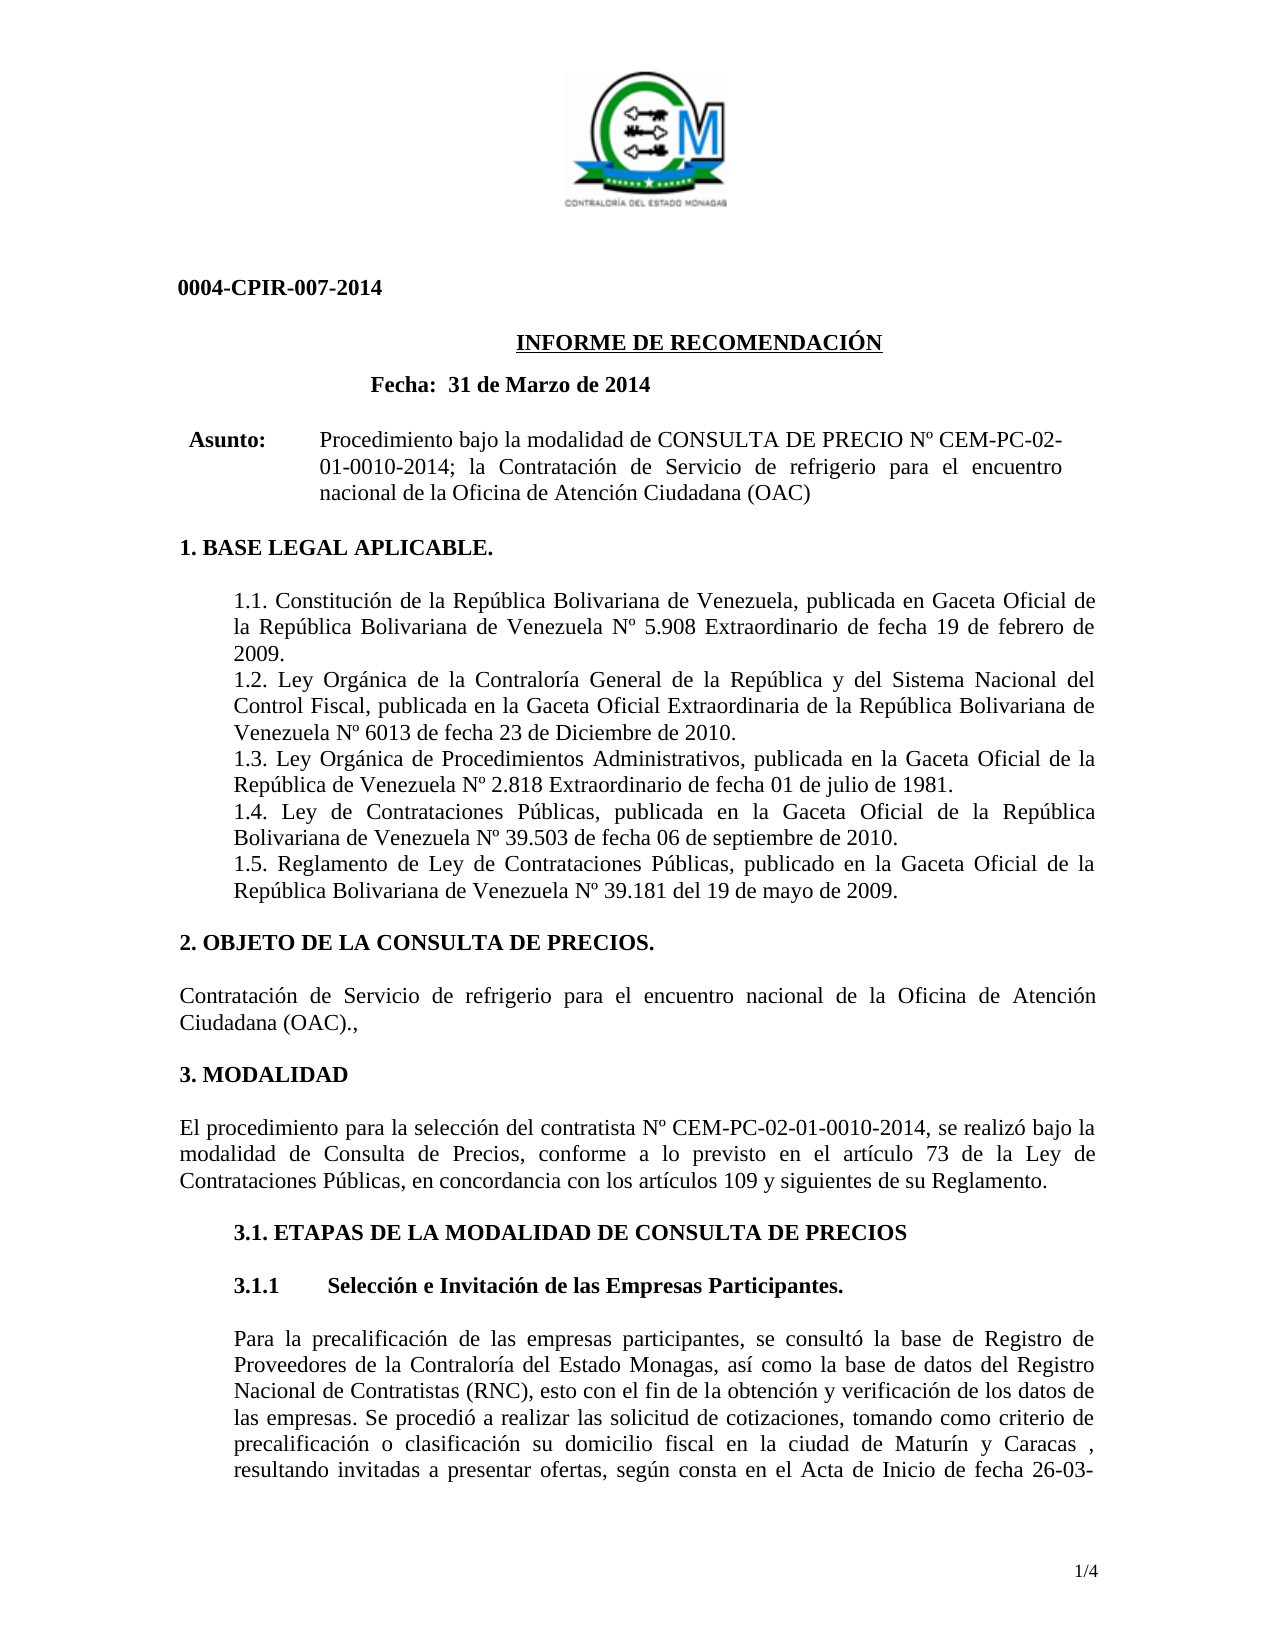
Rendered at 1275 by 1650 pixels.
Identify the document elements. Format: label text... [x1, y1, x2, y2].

text 2. OBJETO DE LA CONSULTA DE PRECIOS. [179, 929, 1096, 956]
list Selección e Invitación de las Empresas Participantes. [233, 1272, 1096, 1298]
text 3.1. ETAPAS DE LA MODALIDAD DE CONSULTA DE PRECIOS [233, 1219, 1096, 1246]
table_header Asunto: [177, 426, 308, 505]
text Contratación de Servicio de refrigerio para el encuentro nacional de la Oficina de Atención Ciudadana (OAC)., [179, 982, 1098, 1035]
table_cell Fecha: 31 de Marzo de 2014 [359, 371, 1039, 398]
text Para la precalificación de las empresas participantes, se consultó la base de Registro de Proveedores de la Contraloría del Estado Monagas, así como la base de datos del Registro Nacional de Contratistas (RNC), esto con el fin de la obtención y verificación de los datos de las empresas. Se procedió a realizar las solicitud de cotizaciones, tomando como criterio de precalificación o clasificación su domicilio fiscal en la ciudad de Maturín y Caracas , resultando invitadas a presentar ofertas, según consta en el Acta de Inicio de fecha 26-03- [233, 1325, 1094, 1483]
table_header Procedimiento bajo la modalidad de CONSULTA DE PRECIO Nº CEM-PC-02-01-0010-2014; la Contratación de Servicio de refrigerio para el encuentro nacional de la Oficina de Atención Ciudadana (OAC) [308, 426, 1074, 505]
text 1. BASE LEGAL APLICABLE. [179, 534, 1096, 561]
text 1.3. Ley Orgánica de Procedimientos Administrativos, publicada en la Gaceta Oficial de la República de Venezuela Nº 2.818 Extraordinario de fecha 01 de julio de 1981. [233, 745, 1095, 798]
picture [562, 69, 730, 210]
text 1.4. Ley de Contrataciones Públicas, publicada en la Gaceta Oficial de la República Bolivariana de Venezuela Nº 39.503 de fecha 06 de septiembre de 2010. [233, 798, 1095, 850]
text 1.1. Constitución de la República Bolivariana de Venezuela, publicada en Gaceta Oficial de la República Bolivariana de Venezuela Nº 5.908 Extraordinario de fecha 19 de febrero de 2009. [233, 587, 1095, 666]
table_header INFORME DE RECOMENDACIÓN [359, 313, 1039, 371]
text El procedimiento para la selección del contratista Nº CEM-PC-02-01-0010-2014, se realizó bajo la modalidad de Consulta de Precios, conforme a lo previsto en el artículo 73 de la Ley de Contrataciones Públicas, en concordancia con los artículos 109 y siguientes de su Reglamento. [179, 1114, 1096, 1193]
text 1.2. Ley Orgánica de la Contraloría General de la República y del Sistema Nacional del Control Fiscal, publicada en la Gaceta Oficial Extraordinaria de la República Bolivariana de Venezuela Nº 6013 de fecha 23 de Diciembre de 2010. [233, 666, 1095, 745]
text 1.5. Reglamento de Ley de Contrataciones Públicas, publicado en la Gaceta Oficial de la República Bolivariana de Venezuela Nº 39.181 del 19 de mayo de 2009. [233, 850, 1095, 903]
text 3. MODALIDAD [179, 1061, 1096, 1088]
text 0004-CPIR-007-2014 [177, 274, 1098, 301]
